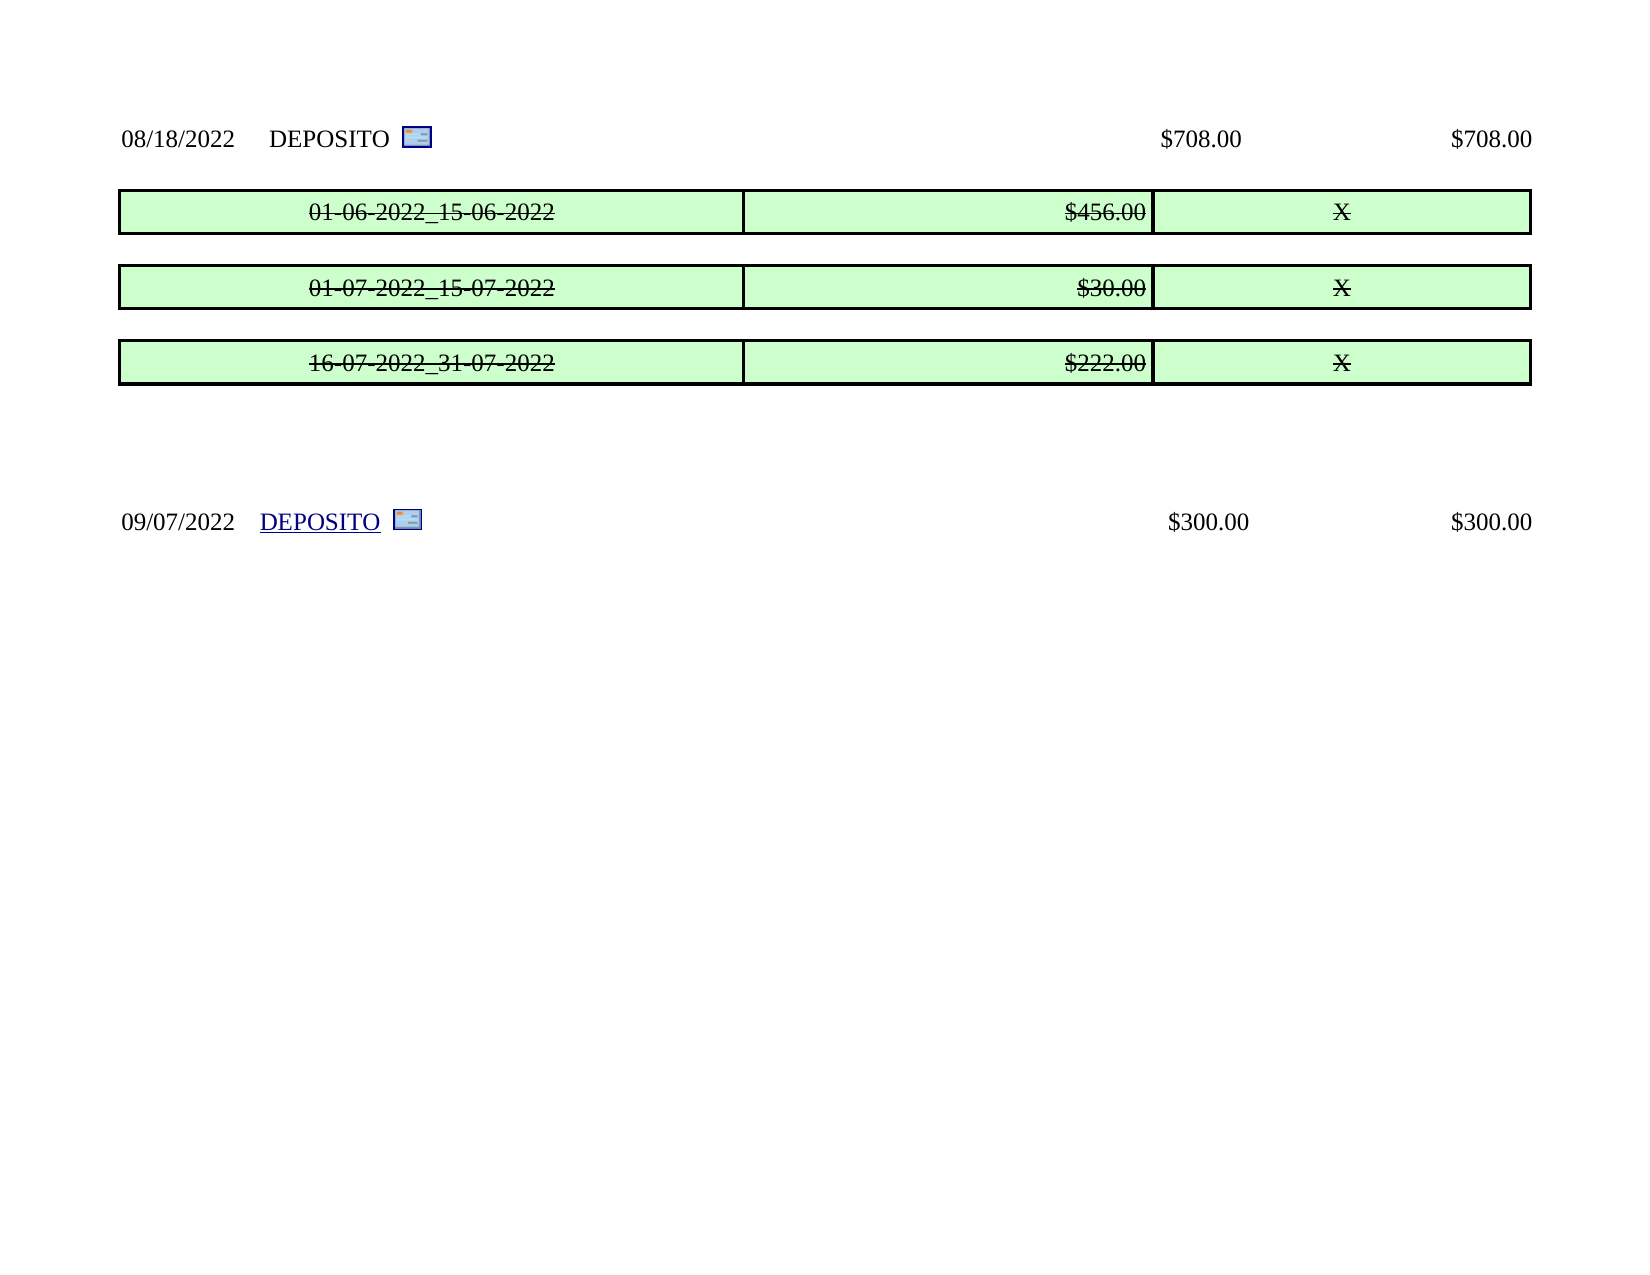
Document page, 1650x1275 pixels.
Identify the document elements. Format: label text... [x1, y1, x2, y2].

table_header $708.00 [1016, 118, 1242, 160]
table_header DEPOSITO [260, 501, 825, 542]
table_header $708.00 [1242, 118, 1532, 160]
table_header $300.00 [1249, 501, 1532, 542]
table_header [825, 501, 1037, 542]
table_header 16-07-2022_31-07-2022 [121, 342, 742, 382]
table_header X [1155, 342, 1529, 382]
table_header 09/07/2022 [118, 501, 259, 542]
table_header $30.00 [745, 267, 1151, 307]
table_header $456.00 [745, 192, 1151, 232]
table_header $300.00 [1037, 501, 1249, 542]
table_header 08/18/2022 [118, 118, 269, 160]
table_header X [1155, 192, 1529, 232]
table_header X [1155, 267, 1529, 307]
table_header [825, 118, 1016, 160]
table_header $222.00 [745, 342, 1151, 382]
table_header 01-07-2022_15-07-2022 [121, 267, 742, 307]
table_header DEPOSITO [269, 118, 825, 160]
table_header 01-06-2022_15-06-2022 [121, 192, 742, 232]
picture [395, 510, 421, 529]
picture [404, 128, 430, 146]
